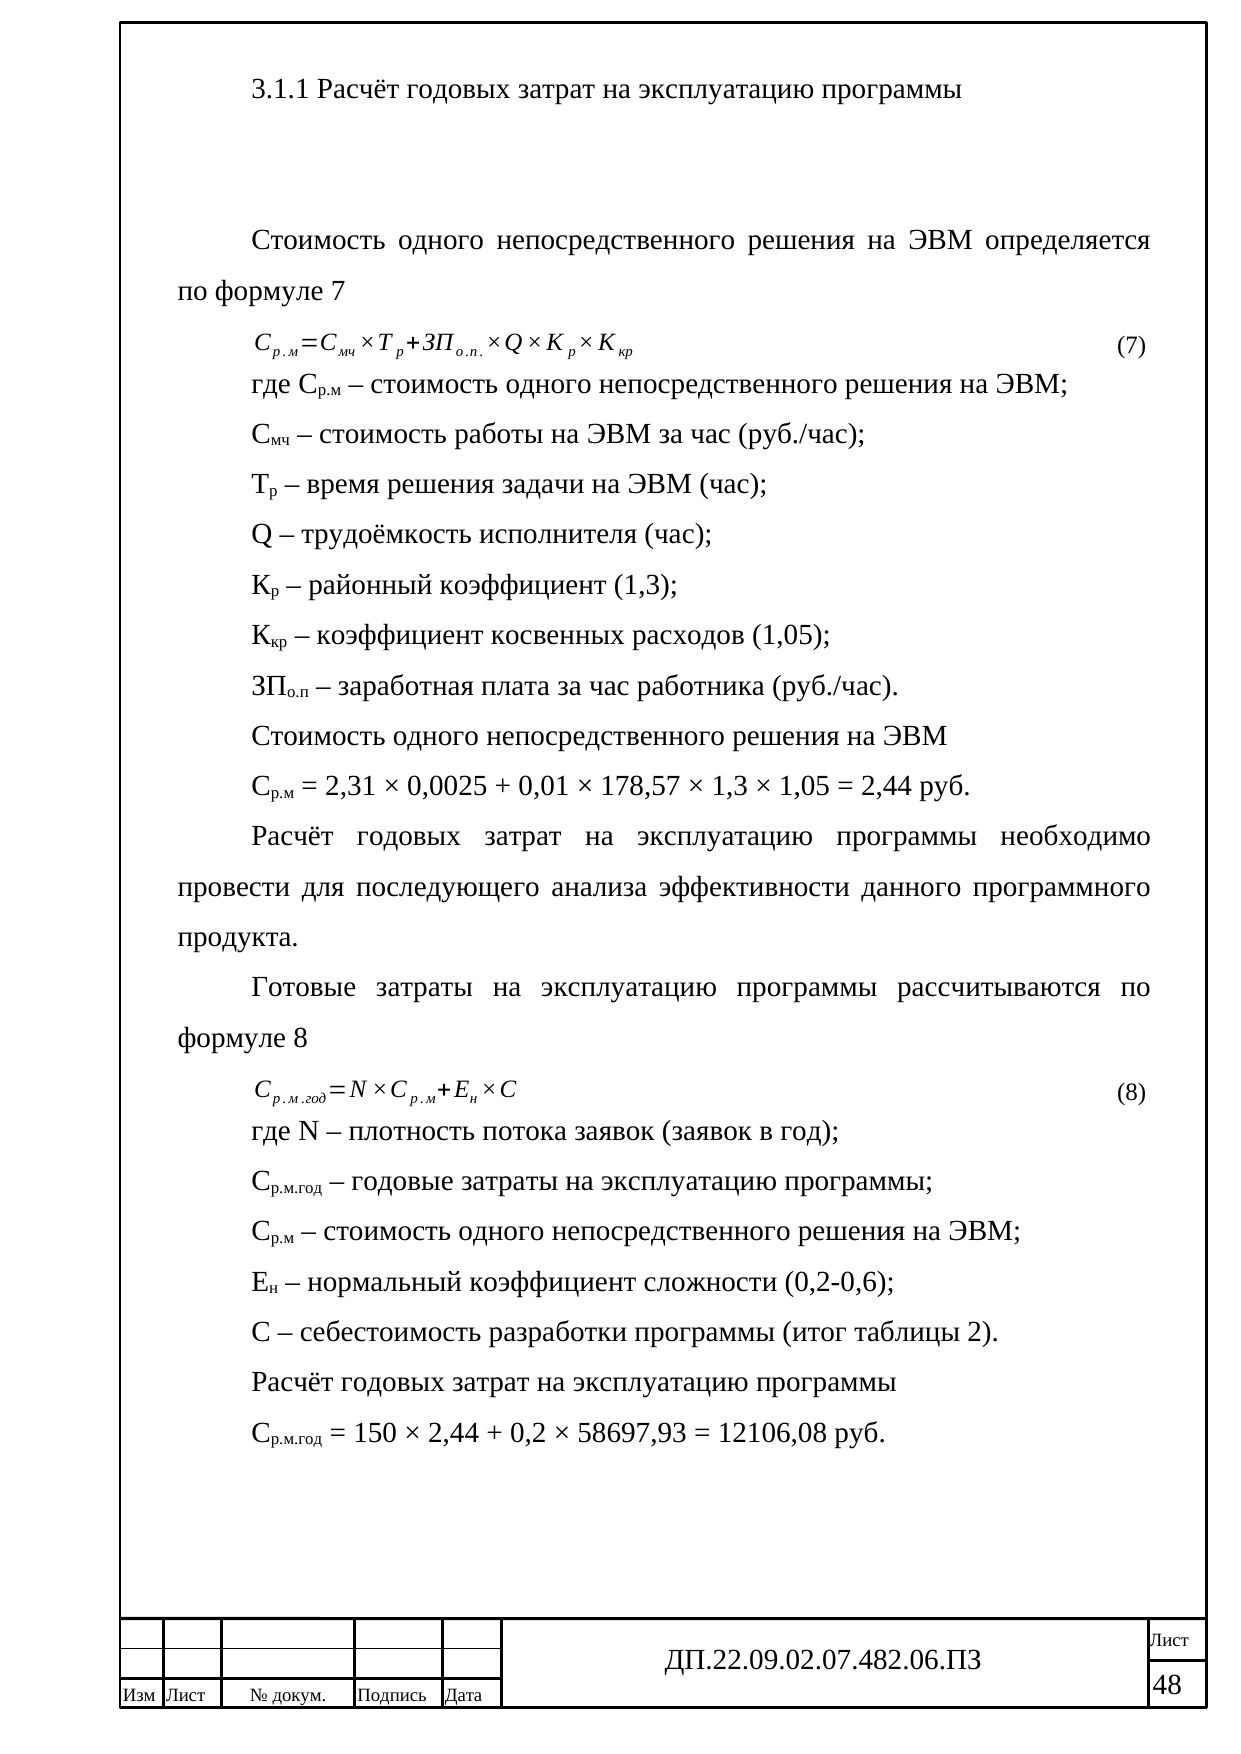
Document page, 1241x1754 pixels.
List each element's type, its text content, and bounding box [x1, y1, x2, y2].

text Ср.м.год = 150 × 2,44 + 0,2 × 58697,93 = 12106,08 руб. [177, 1415, 1152, 1448]
text С – себестоимость разработки программы (итог таблицы 2). [177, 1314, 1152, 1348]
subtitle Расчёт годовых затрат на эксплуатацию программы [251, 71, 1152, 105]
table_header (8) [1043, 1070, 1152, 1113]
text Ср.м.год – годовые затраты на эксплуатацию программы; [177, 1163, 1152, 1197]
text ЗПо.п – заработная плата за час работника (руб./час). [177, 668, 1152, 701]
text Ккр – коэффициент косвенных расходов (1,05); [177, 617, 1152, 651]
text Ен – нормальный коэффициент сложности (0,2-0,6); [177, 1264, 1152, 1297]
text Ср.м – стоимость одного непосредственного решения на ЭВМ; [177, 1213, 1152, 1247]
text Кр – районный коэффициент (1,3); [177, 567, 1152, 601]
text Тр – время решения задачи на ЭВМ (час); [177, 466, 1152, 500]
text где Ср.м – стоимость одного непосредственного решения на ЭВМ; [177, 366, 1152, 399]
text где N – плотность потока заявок (заявок в год); [177, 1113, 1152, 1146]
text Расчёт годовых затрат на эксплуатацию программы [177, 1364, 1152, 1398]
text Q – трудоёмкость исполнителя (час); [177, 517, 1152, 550]
table_header (7) [1043, 323, 1152, 366]
text Стоимость одного непосредственного решения на ЭВМ [177, 718, 1152, 751]
text Расчёт годовых затрат на эксплуатацию программы необходимо провести для последующего анализа эффективности данного программного продукта. [177, 818, 1152, 953]
table_header [177, 323, 1043, 366]
text Стоимость одного непосредственного решения на ЭВМ определяется по формуле 7 [177, 222, 1152, 306]
table_header [177, 1070, 1043, 1113]
text Готовые затраты на эксплуатацию программы рассчитываются по формуле 8 [177, 969, 1152, 1053]
text Смч – стоимость работы на ЭВМ за час (руб./час); [177, 416, 1152, 449]
text Ср.м = 2,31 × 0,0025 + 0,01 × 178,57 × 1,3 × 1,05 = 2,44 руб. [177, 768, 1152, 802]
